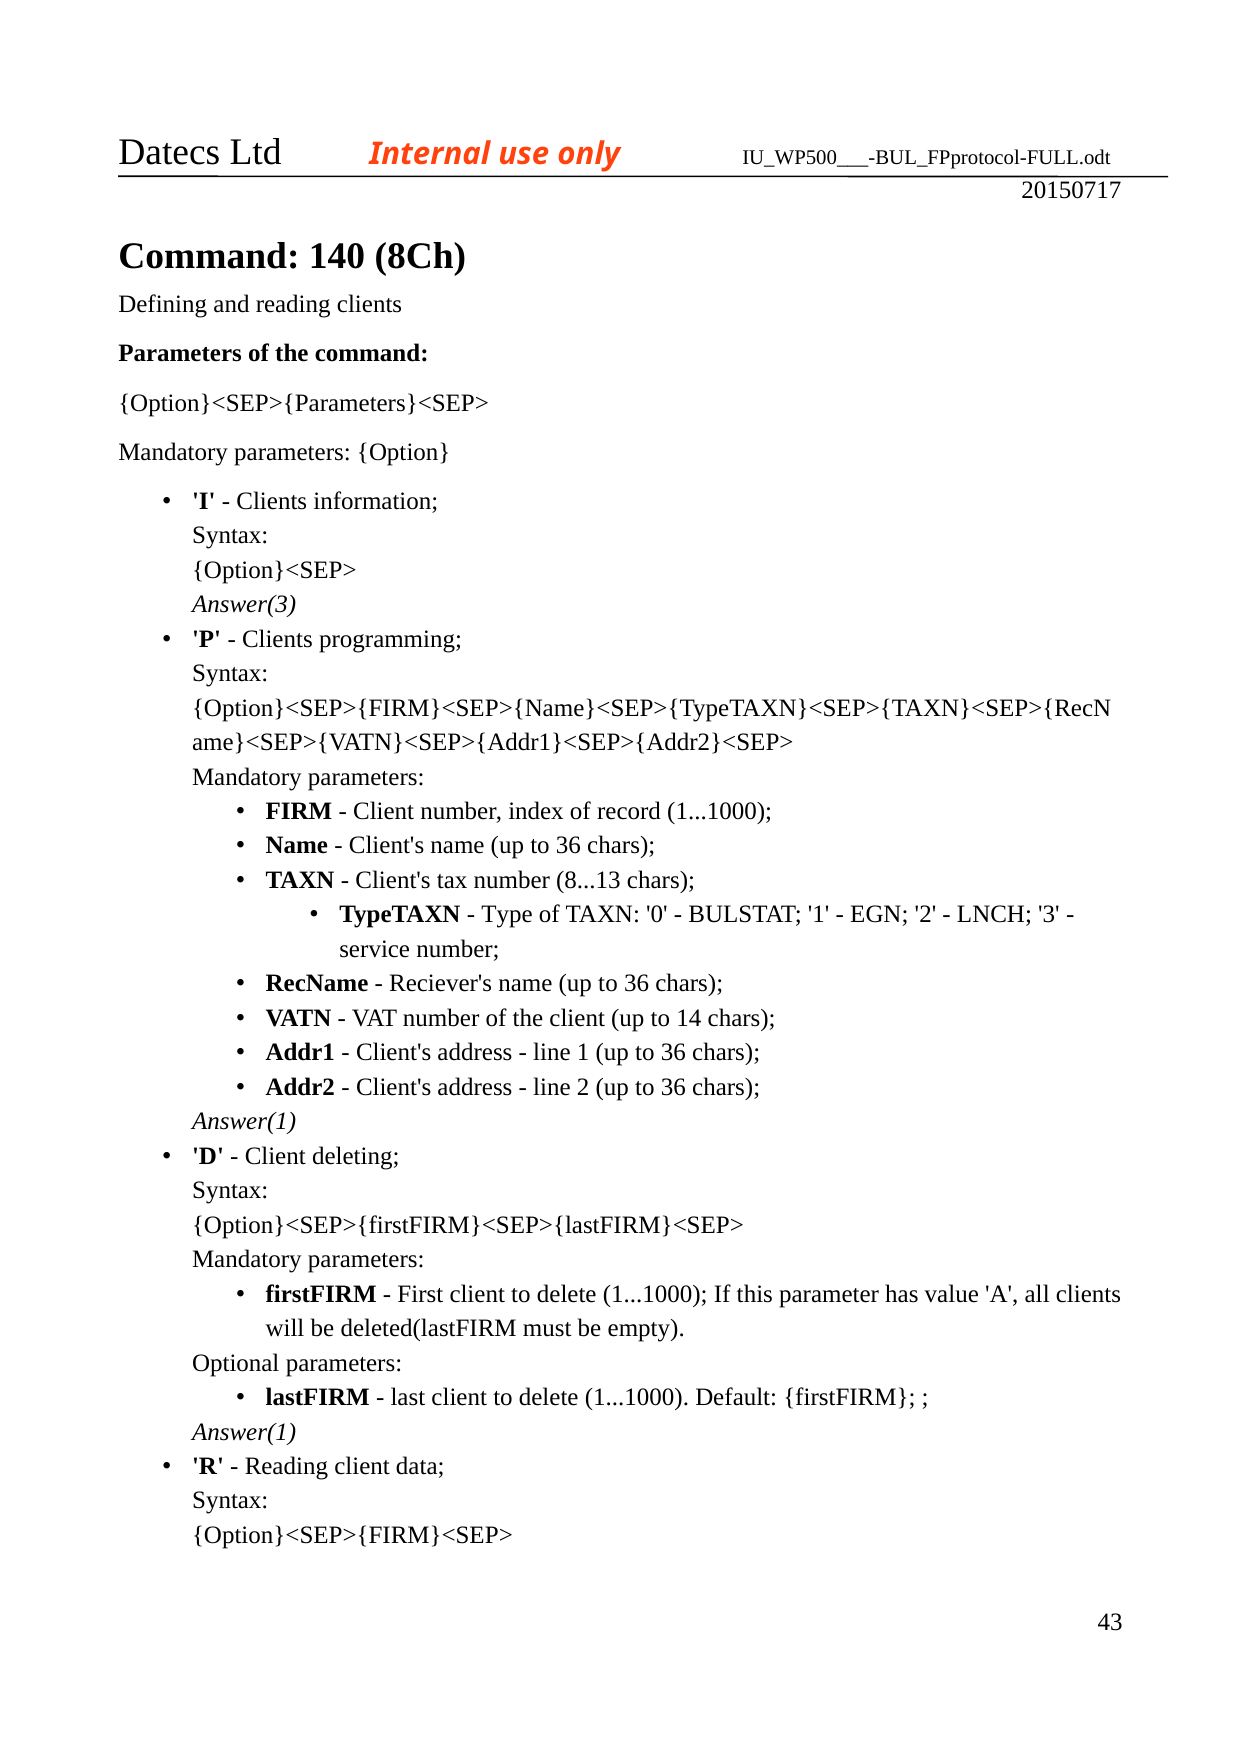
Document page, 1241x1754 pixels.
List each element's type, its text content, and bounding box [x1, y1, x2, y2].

list FIRM - Client number, index of record (1...1000); [236, 796, 1122, 825]
text Parameters of the command: [118, 338, 1122, 367]
subtitle Command: 140 (8Ch) [118, 234, 1122, 277]
list 'R' - Reading client data; Syntax: [162, 1451, 1122, 1514]
list RecName - Reciever's name (up to 36 chars); [236, 968, 1122, 997]
list {Option}<SEP>{firstFIRM}<SEP>{lastFIRM}<SEP> [162, 1210, 1122, 1238]
list Name - Client's name (up to 36 chars); [236, 831, 1122, 859]
list {Option}<SEP>{FIRM}<SEP> [162, 1520, 1122, 1549]
text Mandatory parameters: {Option} [118, 437, 1122, 465]
list 'I' - Clients information; Syntax: [162, 486, 1122, 549]
list VATN - VAT number of the client (up to 14 chars); [236, 1003, 1122, 1032]
list Answer(1) [162, 1417, 1122, 1445]
list Mandatory parameters: [162, 1244, 1122, 1273]
list Addr1 - Client's address - line 1 (up to 36 chars); [236, 1037, 1122, 1066]
list Optional parameters: [162, 1348, 1122, 1376]
list lastFIRM - last client to delete (1...1000). Default: {firstFIRM}; ; [236, 1382, 1122, 1411]
text {Option}<SEP>{Parameters}<SEP> [118, 388, 1122, 416]
list Answer(3) [162, 589, 1122, 618]
list firstFIRM - First client to delete (1...1000); If this parameter has value 'A', all clients will be deleted(lastFIRM must be empty). [236, 1279, 1122, 1342]
list TypeTAXN - Тype of TAXN: '0' - BULSTAT; '1' - EGN; '2' - LNCH; '3' - service number; [309, 899, 1122, 963]
list TAXN - Client's tax number (8...13 chars); [236, 865, 1122, 894]
list Addr2 - Client's address - line 2 (up to 36 chars); [236, 1072, 1122, 1101]
list {Option}<SEP> [162, 555, 1122, 583]
list 'P' - Clients programming; Syntax: [162, 624, 1122, 687]
text Defining and reading clients [118, 289, 1122, 318]
list Answer(1) [162, 1106, 1122, 1135]
list {Option}<SEP>{FIRM}<SEP>{Name}<SEP>{TypeTAXN}<SEP>{TAXN}<SEP>{RecName}<SEP>{VATN}<SEP>{Addr1}<SEP>{Addr2}<SEP> [162, 693, 1122, 756]
list 'D' - Client deleting; Syntax: [162, 1141, 1122, 1204]
list Mandatory parameters: [162, 762, 1122, 790]
